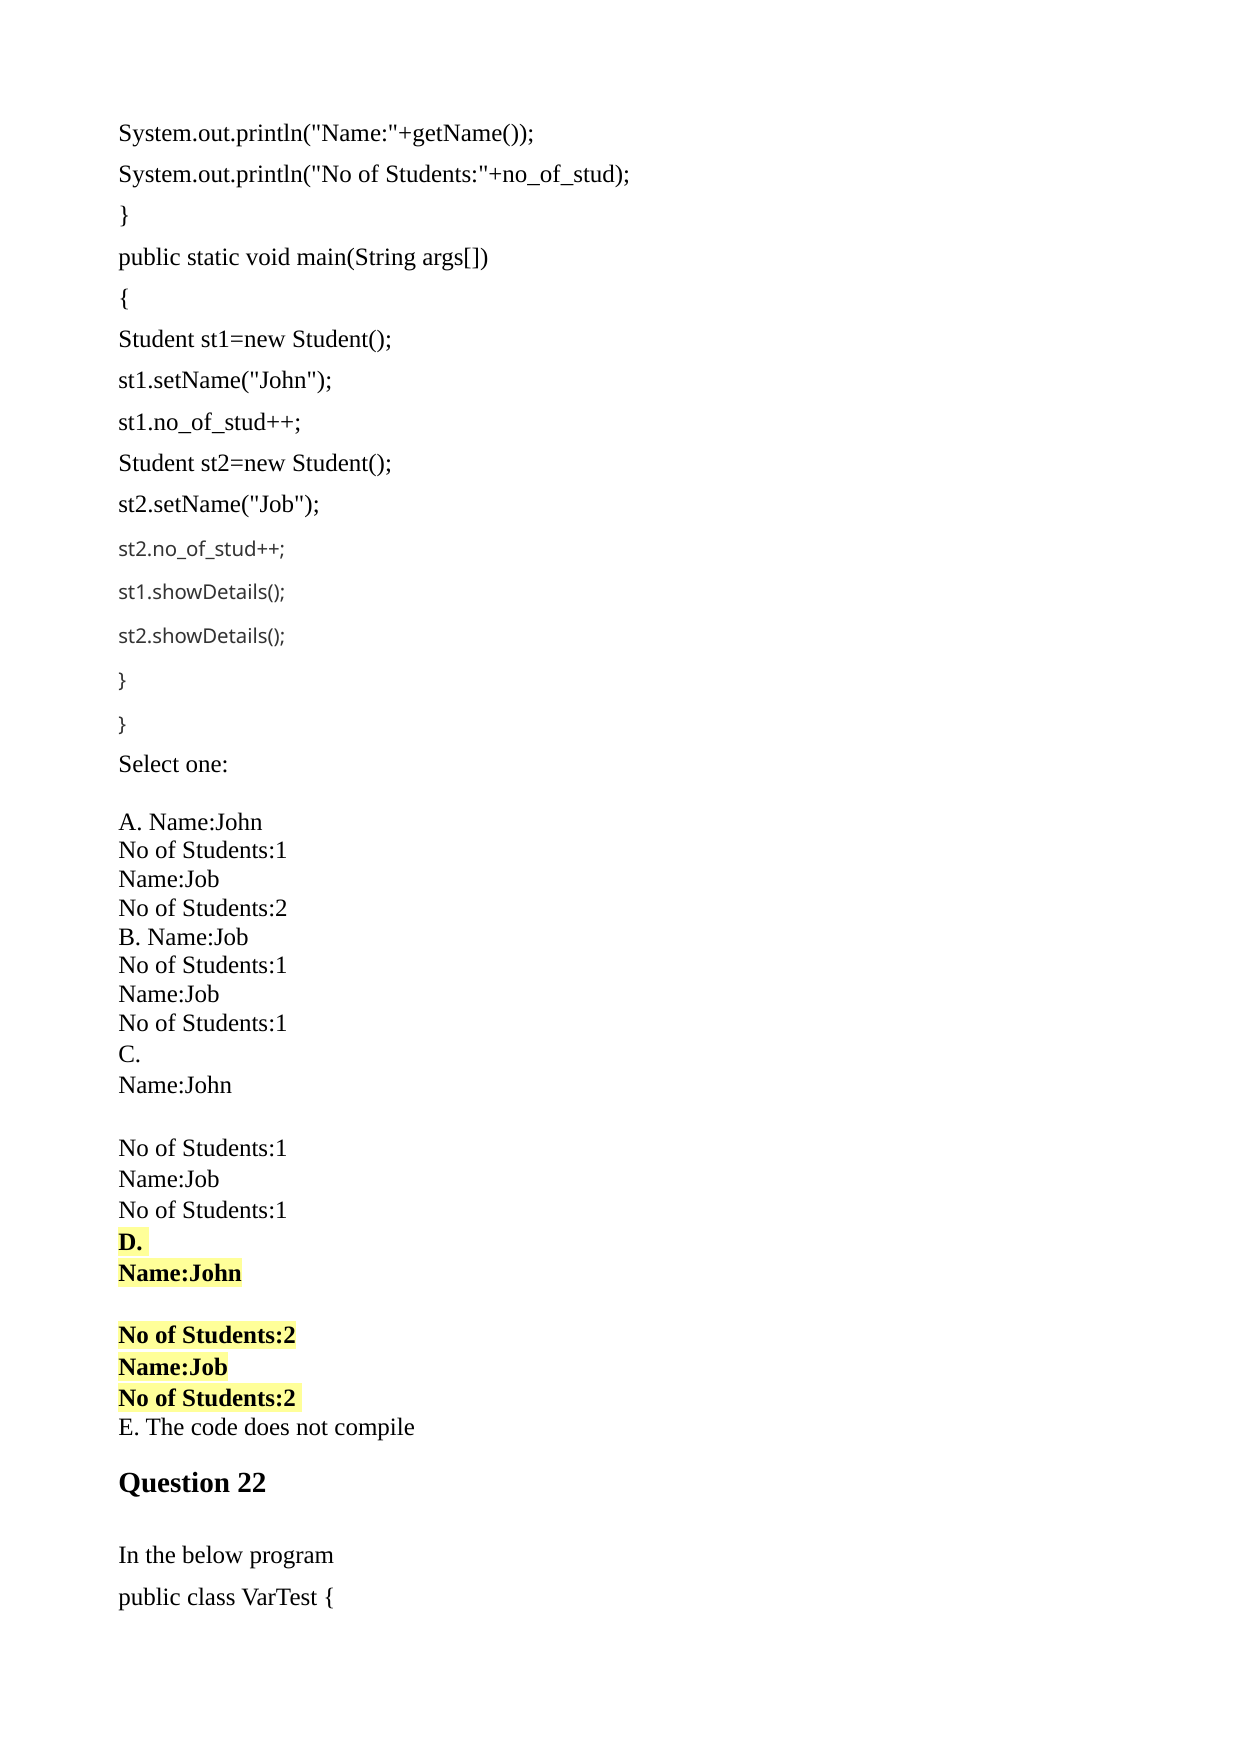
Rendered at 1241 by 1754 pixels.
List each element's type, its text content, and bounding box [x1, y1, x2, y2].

text Student st2=new Student(); [118, 448, 1122, 477]
text D. Name:John No of Students:2 Name:Job No of Students:2 [118, 1224, 1122, 1412]
text st2.showDetails(); [118, 618, 1122, 649]
text E. The code does not compile [118, 1412, 1122, 1441]
text C. Name:John No of Students:1 Name:Job No of Students:1 [118, 1037, 1122, 1224]
text st1.showDetails(); [118, 574, 1122, 606]
text { [118, 283, 1122, 312]
text } [118, 662, 1122, 693]
text System.out.println("No of Students:"+no_of_stud); [118, 159, 1122, 188]
text In the below program [118, 1540, 1122, 1569]
text st1.no_of_stud++; [118, 407, 1122, 436]
text System.out.println("Name:"+getName()); [118, 118, 1122, 147]
text st2.no_of_stud++; [118, 531, 1122, 562]
text public class VarTest { [118, 1582, 1122, 1610]
text public static void main(String args[]) [118, 242, 1122, 271]
text Select one: [118, 749, 1122, 778]
subtitle Question 22 [118, 1466, 1122, 1499]
text A. Name:John No of Students:1 Name:Job No of Students:2 [118, 807, 1122, 922]
text B. Name:Job No of Students:1 Name:Job No of Students:1 [118, 922, 1122, 1037]
text } [118, 201, 1122, 229]
text Student st1=new Student(); [118, 324, 1122, 353]
text st2.setName("Job"); [118, 489, 1122, 518]
text st1.setName("John"); [118, 366, 1122, 394]
text } [118, 706, 1122, 737]
